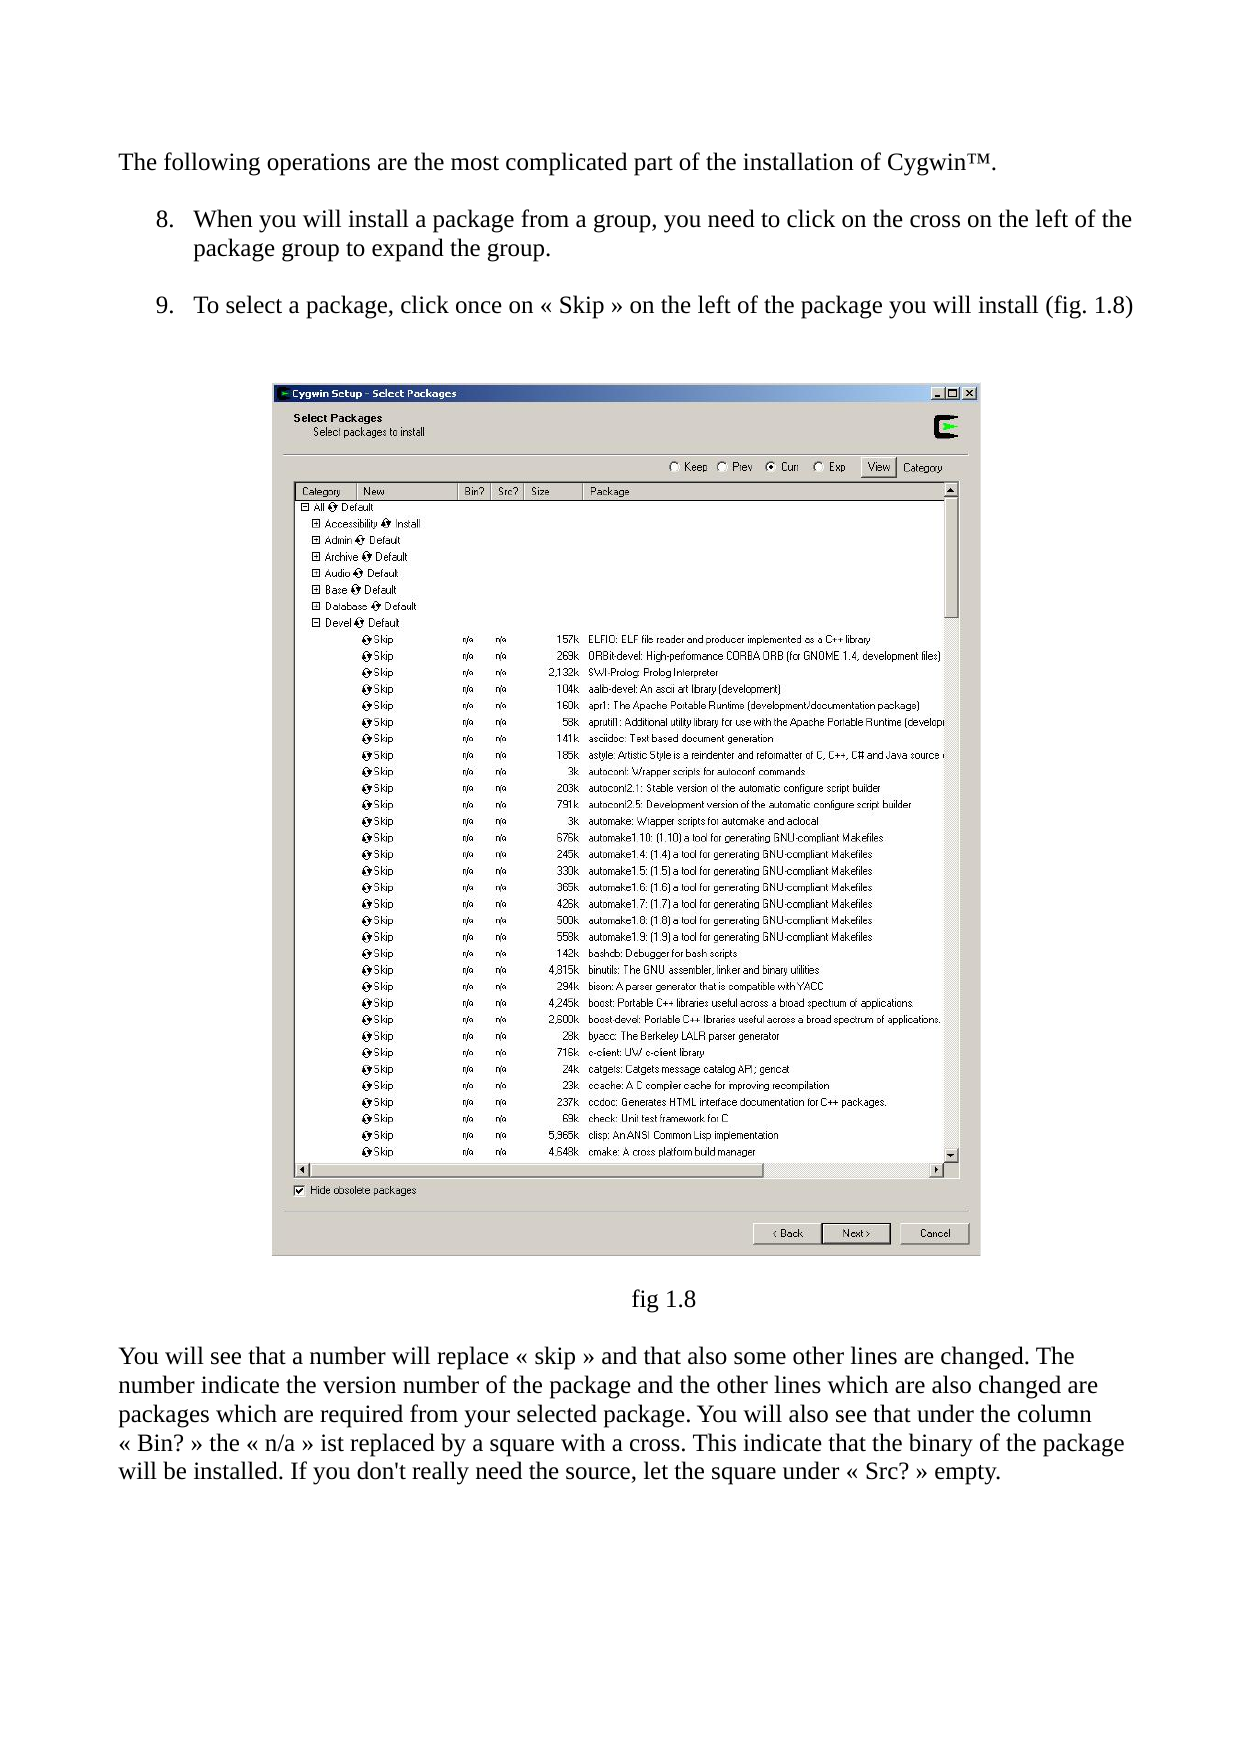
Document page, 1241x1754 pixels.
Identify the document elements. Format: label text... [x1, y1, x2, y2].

text You will see that a number will replace « skip » and that also some other lines are changed. The number indicate the version number of the package and the other lines which are also changed are packages which are required from your selected package. You will also see that under the column « Bin? » the « n/a » ist replaced by a square with a cross. This indicate that the binary of the package will be installed. If you don't really need the source, let the square under « Src? » empty. [118, 1341, 1134, 1485]
picture [271, 382, 981, 1256]
text The following operations are the most complicated part of the installation of Cygwin™. [118, 147, 1134, 176]
list To select a package, click once on « Skip » on the left of the package you will install (fig. 1.8) [156, 291, 1134, 319]
list fig 1.8 [156, 1284, 1134, 1313]
list When you will install a package from a group, you need to click on the cross on the left of the package group to expand the group. [156, 204, 1134, 262]
